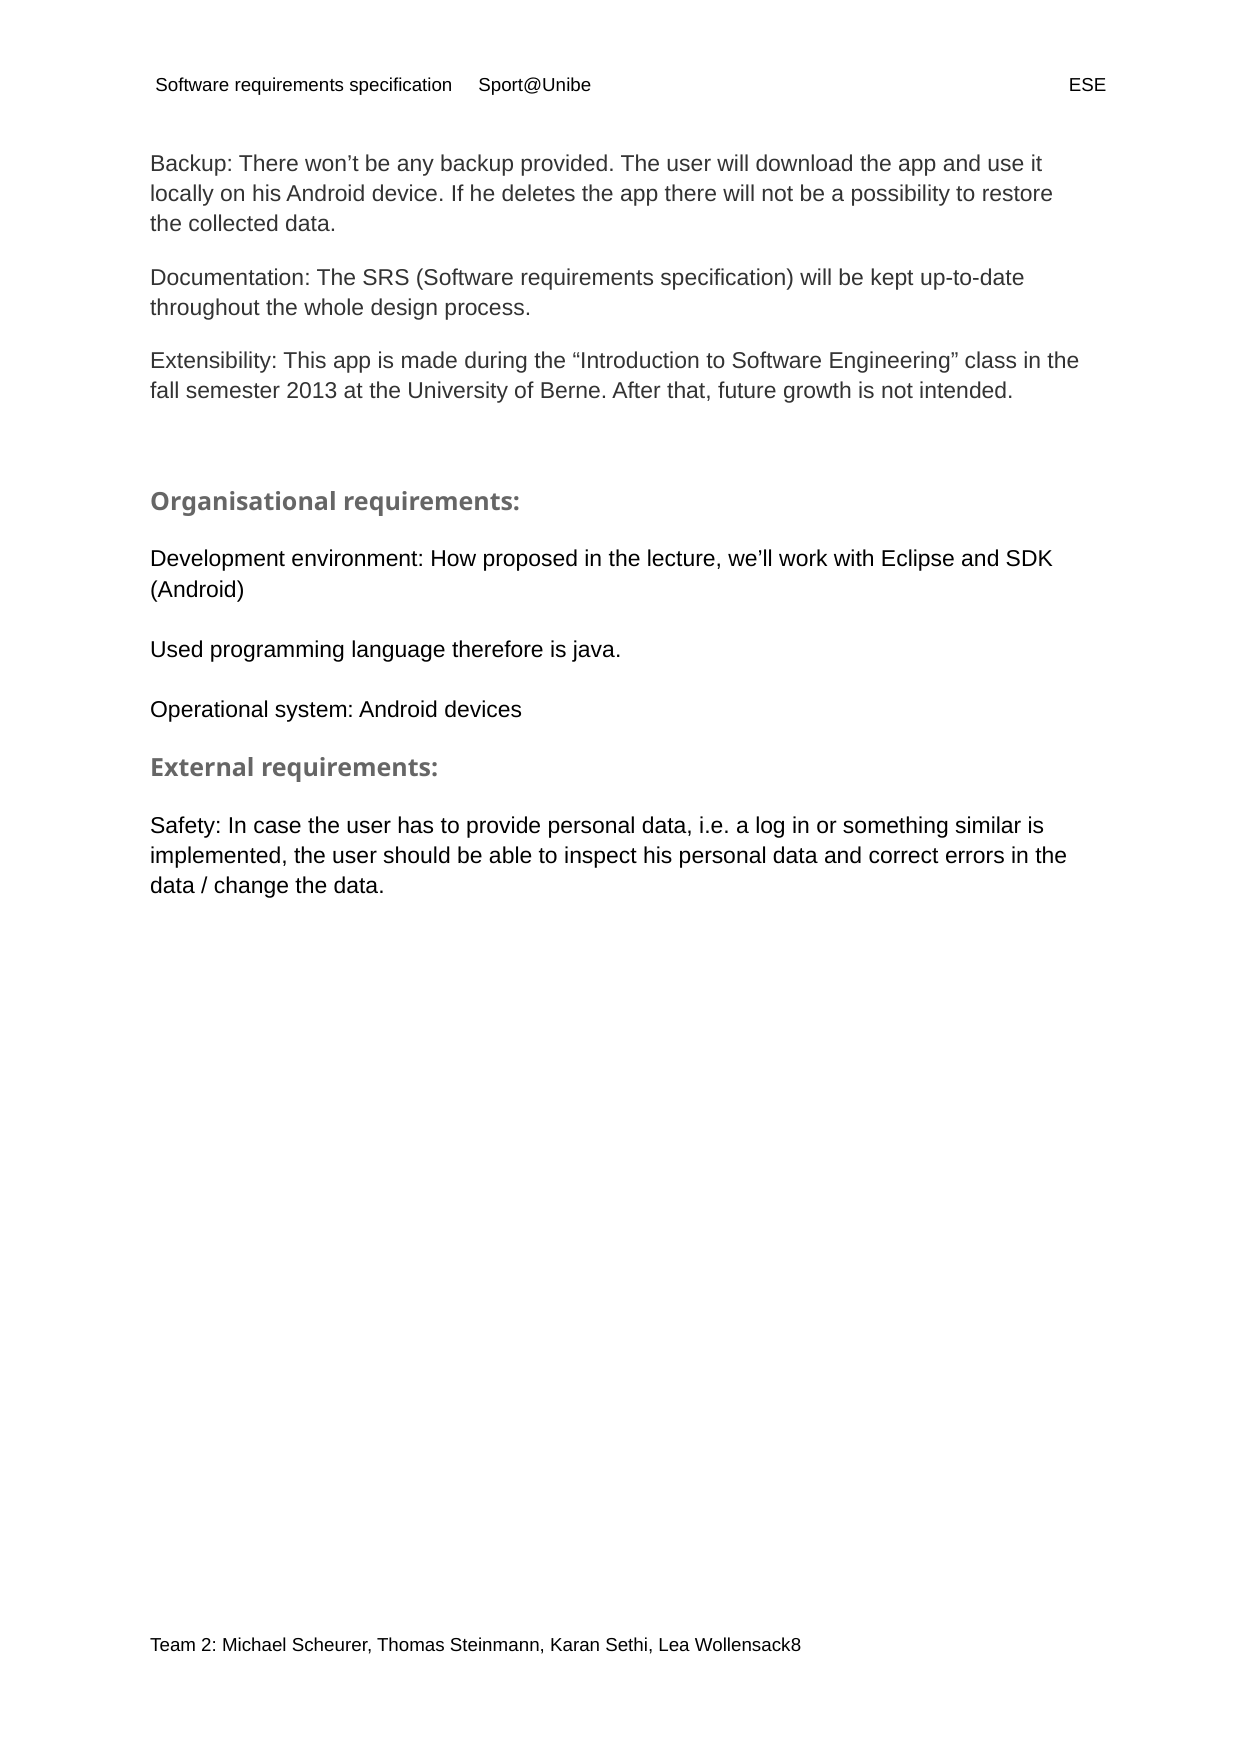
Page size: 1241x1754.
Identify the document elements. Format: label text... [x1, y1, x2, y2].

subtitle Organisational requirements: [150, 483, 1090, 517]
text Safety: In case the user has to provide personal data, i.e. a log in or something similar is implemented, the user should be able to inspect his personal data and correct errors in the data / change the data. [150, 812, 1090, 898]
text Operational system: Android devices [150, 696, 1090, 723]
text Documentation: The SRS (Software requirements specification) will be kept up-to-date throughout the whole design process. [150, 263, 1090, 320]
text Backup: There won’t be any backup provided. The user will download the app and use it locally on his Android device. If he deletes the app there will not be a possibility to restore the collected data. [150, 150, 1090, 237]
subtitle External requirements: [150, 749, 1090, 784]
text Used programming language therefore is java. [150, 636, 1090, 662]
text Development environment: How proposed in the lecture, we’ll work with Eclipse and SDK (Android) [150, 545, 1090, 602]
text Extensibility: This app is made during the “Introduction to Software Engineering” class in the fall semester 2013 at the University of Berne. After that, future growth is not intended. [150, 347, 1090, 403]
